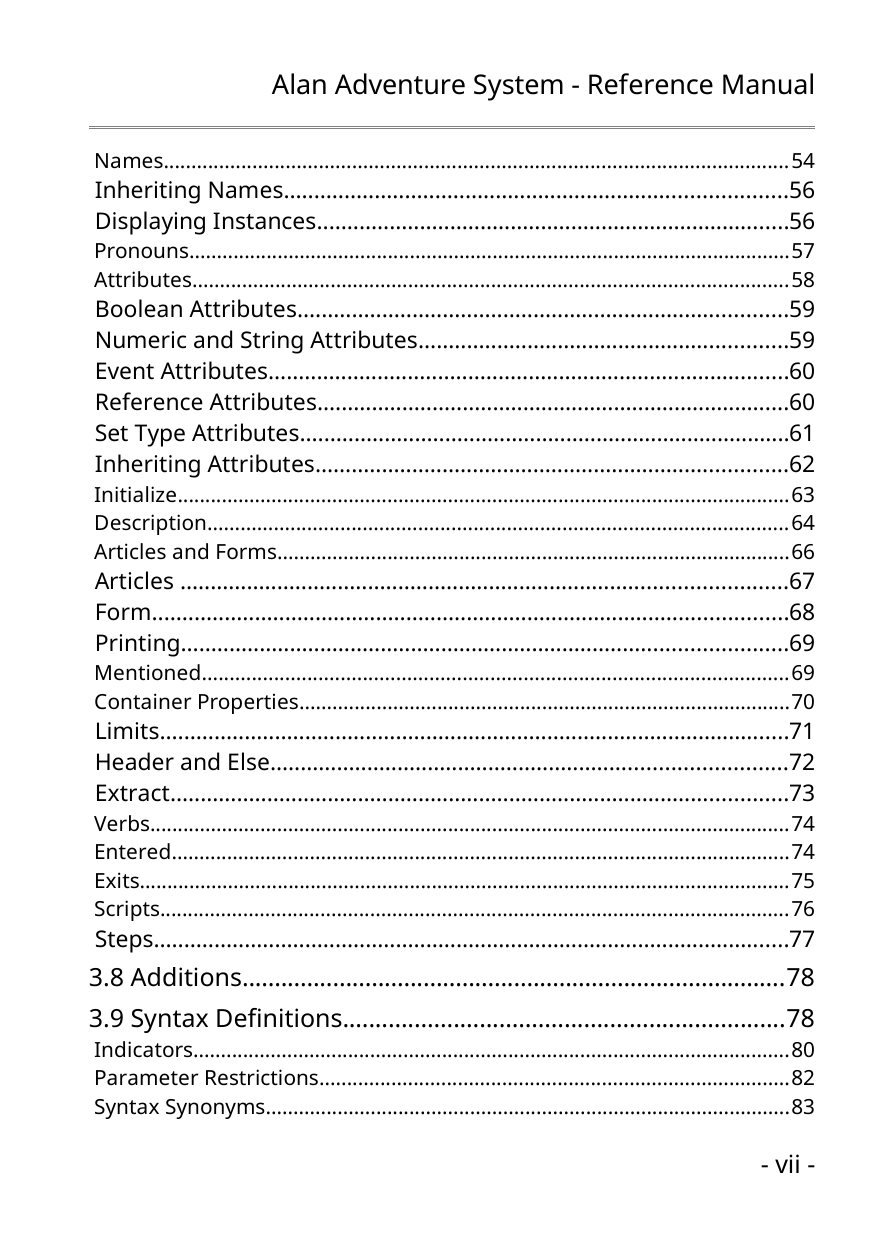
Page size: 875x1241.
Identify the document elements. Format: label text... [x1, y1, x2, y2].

text Displaying Instances 56 [88, 205, 815, 236]
text Articles and Forms 66 [88, 537, 815, 565]
text Reference Attributes 60 [88, 386, 815, 417]
text Entered 74 [88, 837, 815, 866]
text Initialize 63 [88, 479, 815, 508]
text Header and Else 72 [88, 746, 815, 777]
text Boolean Attributes 59 [88, 293, 815, 324]
text Attributes 58 [88, 265, 815, 293]
text Articles 67 [88, 565, 815, 596]
text Pronouns 57 [88, 236, 815, 265]
text Numeric and String Attributes 59 [88, 324, 815, 355]
text Names 54 [88, 146, 815, 174]
text Printing 69 [88, 627, 815, 658]
text Inheriting Names 56 [88, 174, 815, 205]
text Parameter Restrictions 82 [88, 1063, 815, 1092]
text Verbs 74 [88, 808, 815, 837]
text 3.9 Syntax Definitions 78 [88, 1001, 815, 1034]
text Set Type Attributes 61 [88, 417, 815, 448]
text Inheriting Attributes 62 [88, 448, 815, 479]
text Description 64 [88, 508, 815, 537]
text 3.8 Additions 78 [88, 960, 815, 994]
text Mentioned 69 [88, 658, 815, 687]
text Exits 75 [88, 866, 815, 894]
text Indicators 80 [88, 1034, 815, 1063]
text Limits 71 [88, 715, 815, 746]
text Container Properties 70 [88, 687, 815, 715]
text Event Attributes 60 [88, 355, 815, 386]
text Syntax Synonyms 83 [88, 1092, 815, 1120]
text Steps 77 [88, 923, 815, 954]
text Form 68 [88, 596, 815, 627]
text Scripts 76 [88, 894, 815, 923]
text Extract 73 [88, 777, 815, 808]
